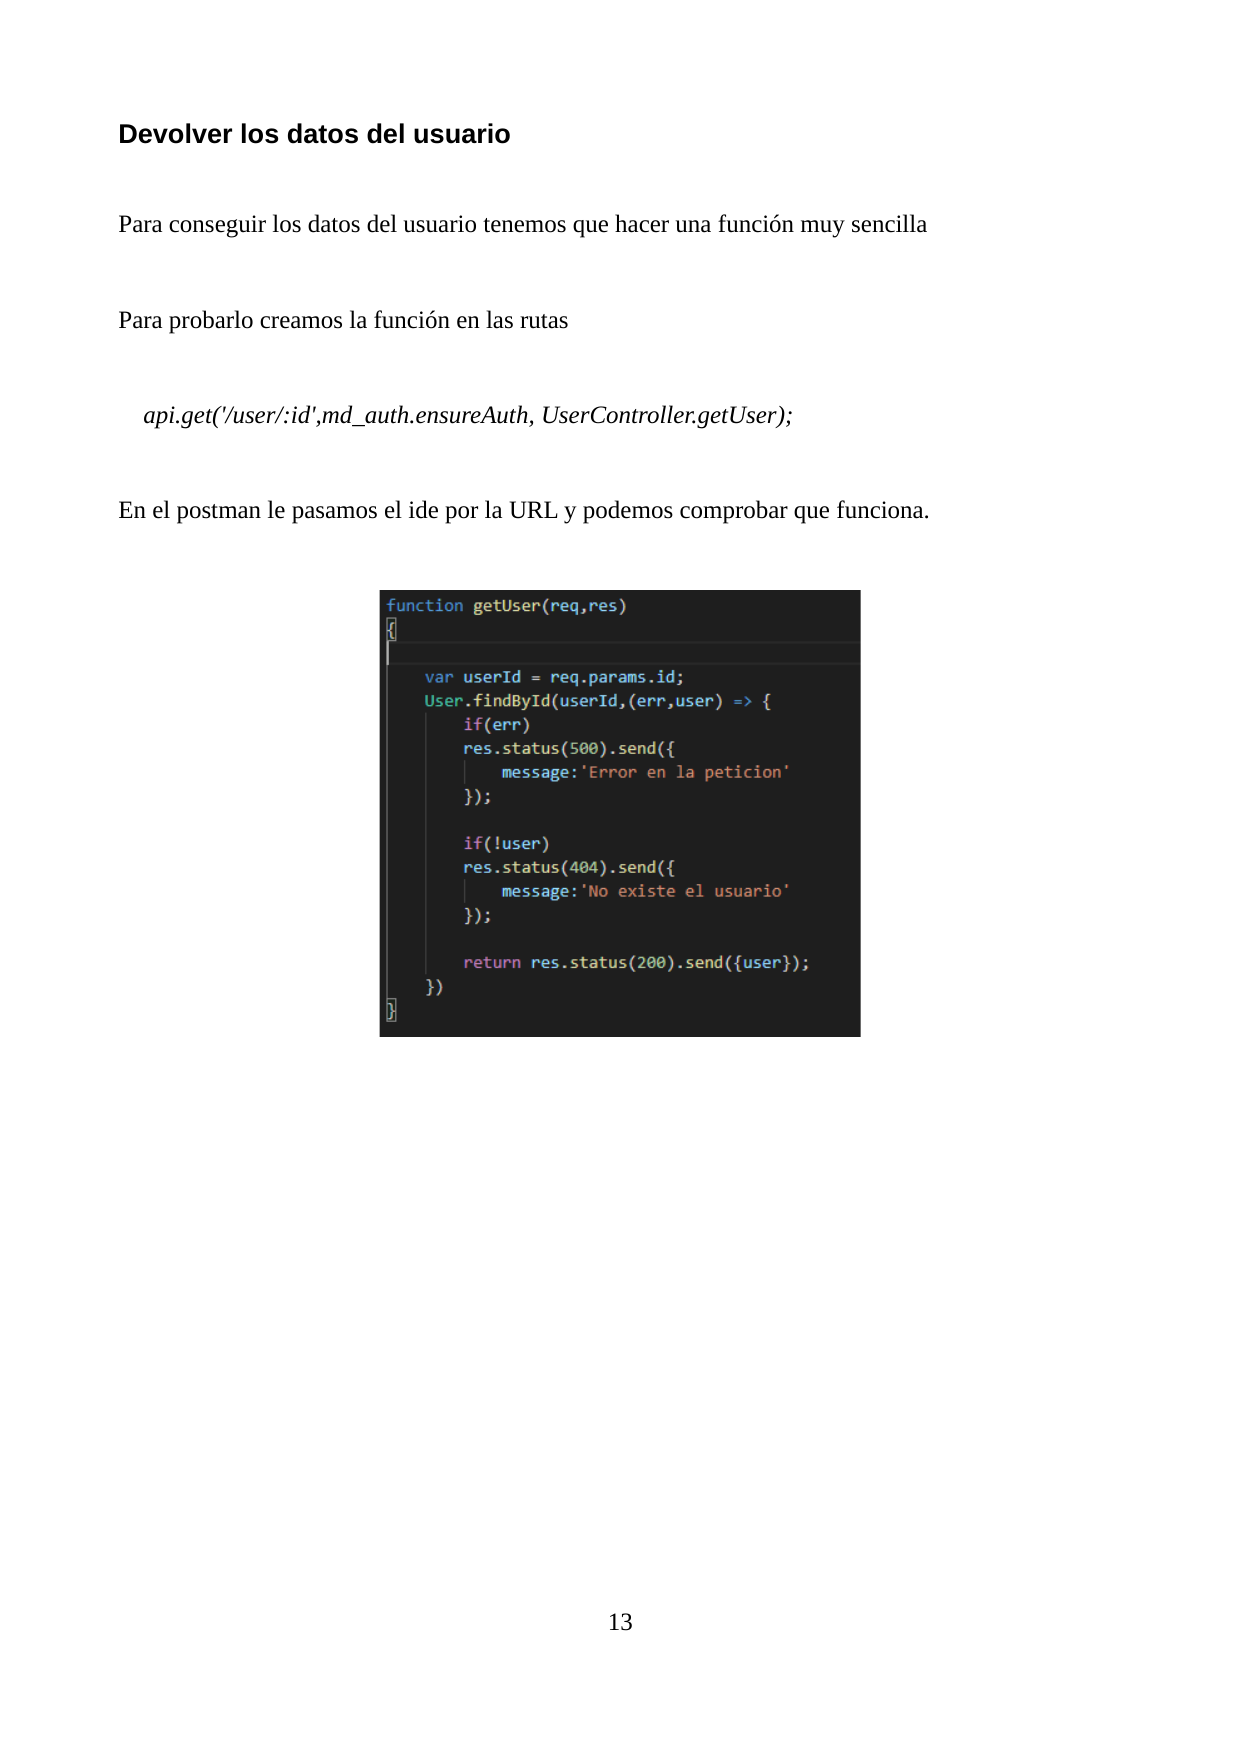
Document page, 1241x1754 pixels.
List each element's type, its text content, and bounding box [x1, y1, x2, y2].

text En el postman le pasamos el ide por la URL y podemos comprobar que funciona. [118, 495, 1122, 524]
text api.get('/user/:id',md_auth.ensureAuth, UserController.getUser); [118, 400, 1122, 429]
subtitle Devolver los datos del usuario [118, 118, 1122, 149]
text Para conseguir los datos del usuario tenemos que hacer una función muy sencilla [118, 209, 1122, 238]
picture [379, 590, 861, 1037]
text Para probarlo creamos la función en las rutas [118, 305, 1122, 333]
